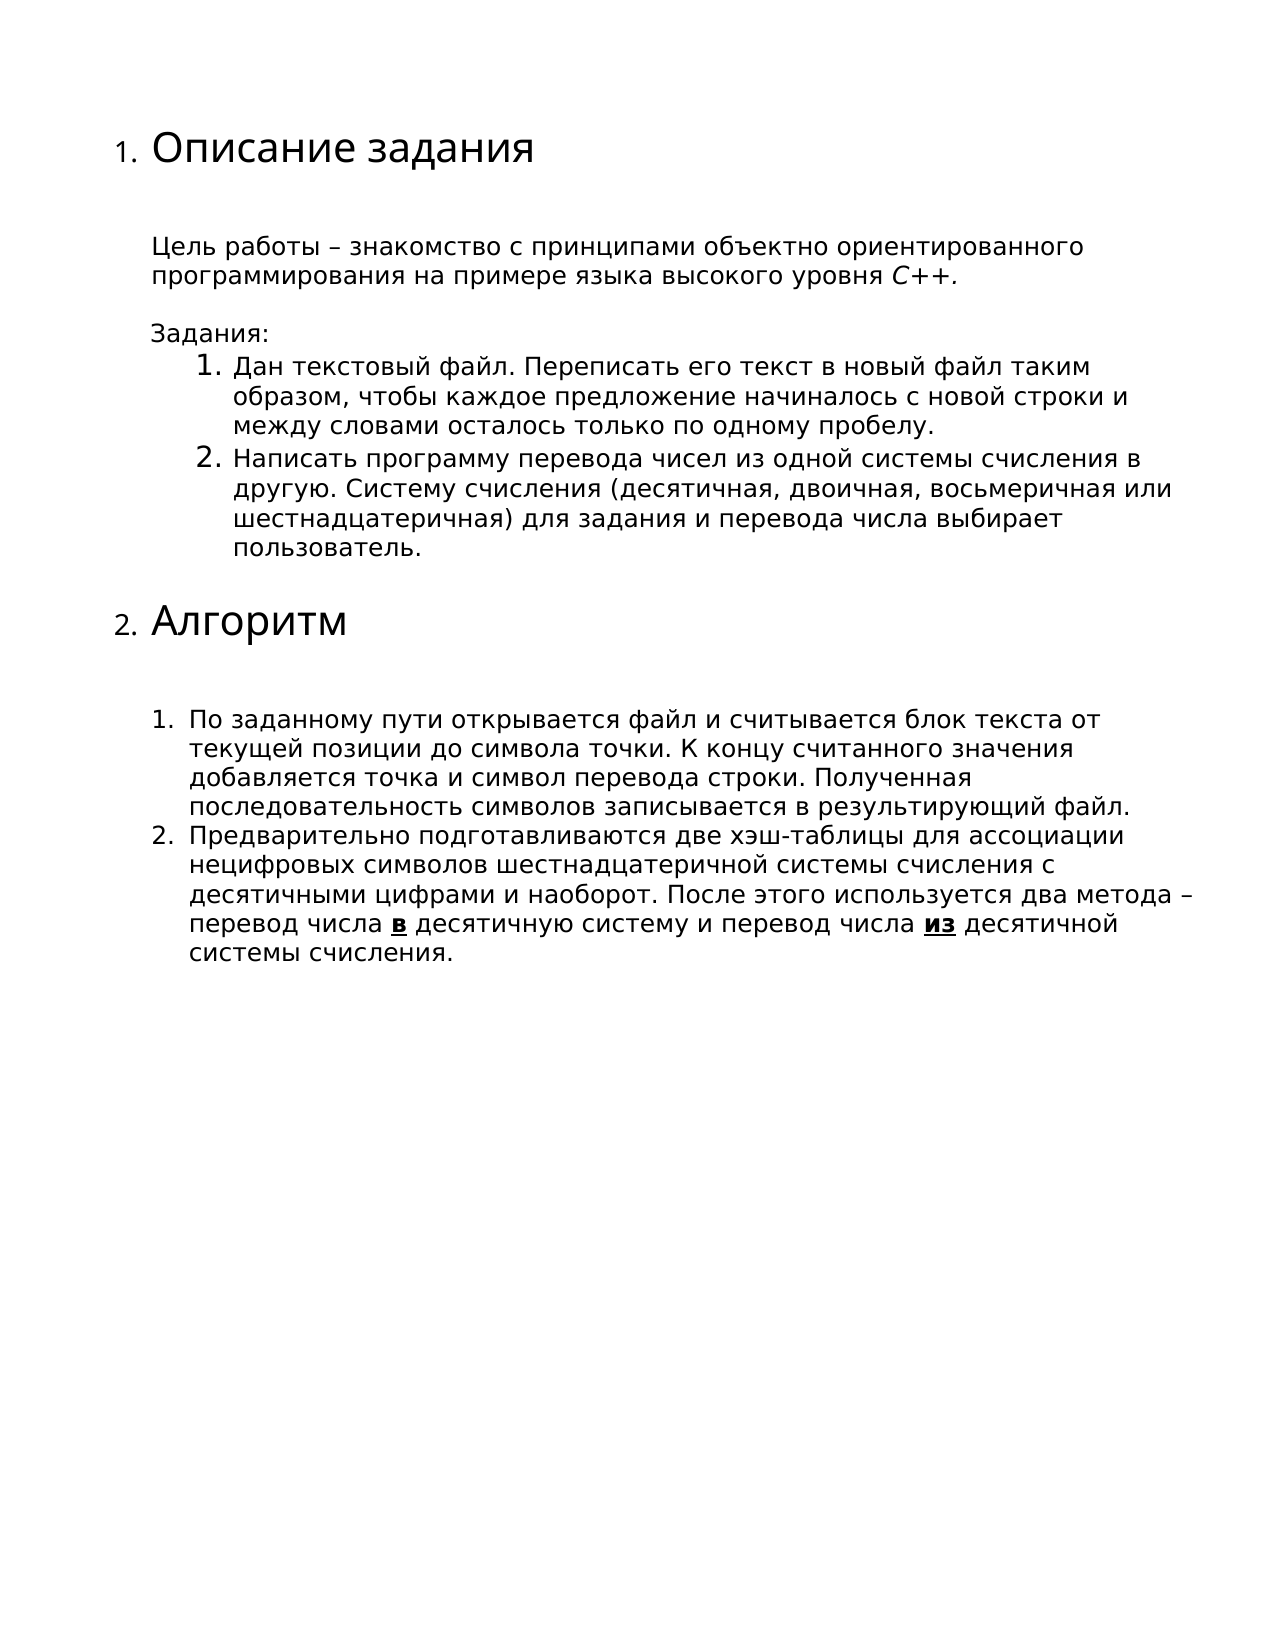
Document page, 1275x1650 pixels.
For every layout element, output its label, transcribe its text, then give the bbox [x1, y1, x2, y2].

list Описание задания [113, 118, 1202, 175]
list Предварительно подготавливаются две хэш-таблицы для ассоциации нецифровых символов шестнадцатеричной системы счисления с десятичными цифрами и наоборот. После этого используется два метода – перевод числа в десятичную систему и перевод числа из десятичной системы счисления. [151, 821, 1202, 967]
list Цель работы – знакомство с принципами объектно ориентированного программирования на примере языка высокого уровня C++. [113, 232, 1202, 290]
list По заданному пути открывается файл и считывается блок текста от текущей позиции до символа точки. К концу считанного значения добавляется точка и символ перевода строки. Полученная последовательность символов записывается в результирующий файл. [151, 705, 1202, 821]
list Дан текстовый файл. Переписать его текст в новый файл таким образом, чтобы каждое предложение начиналось с новой строки и между словами осталось только по одному пробелу. [195, 348, 1202, 441]
list Алгоритм [113, 591, 1202, 648]
text Задания: [76, 319, 1202, 348]
list Написать программу перевода чисел из одной системы счисления в другую. Систему счисления (десятичная, двоичная, восьмеричная или шестнадцатеричная) для задания и перевода числа выбирает пользователь. [195, 441, 1202, 562]
